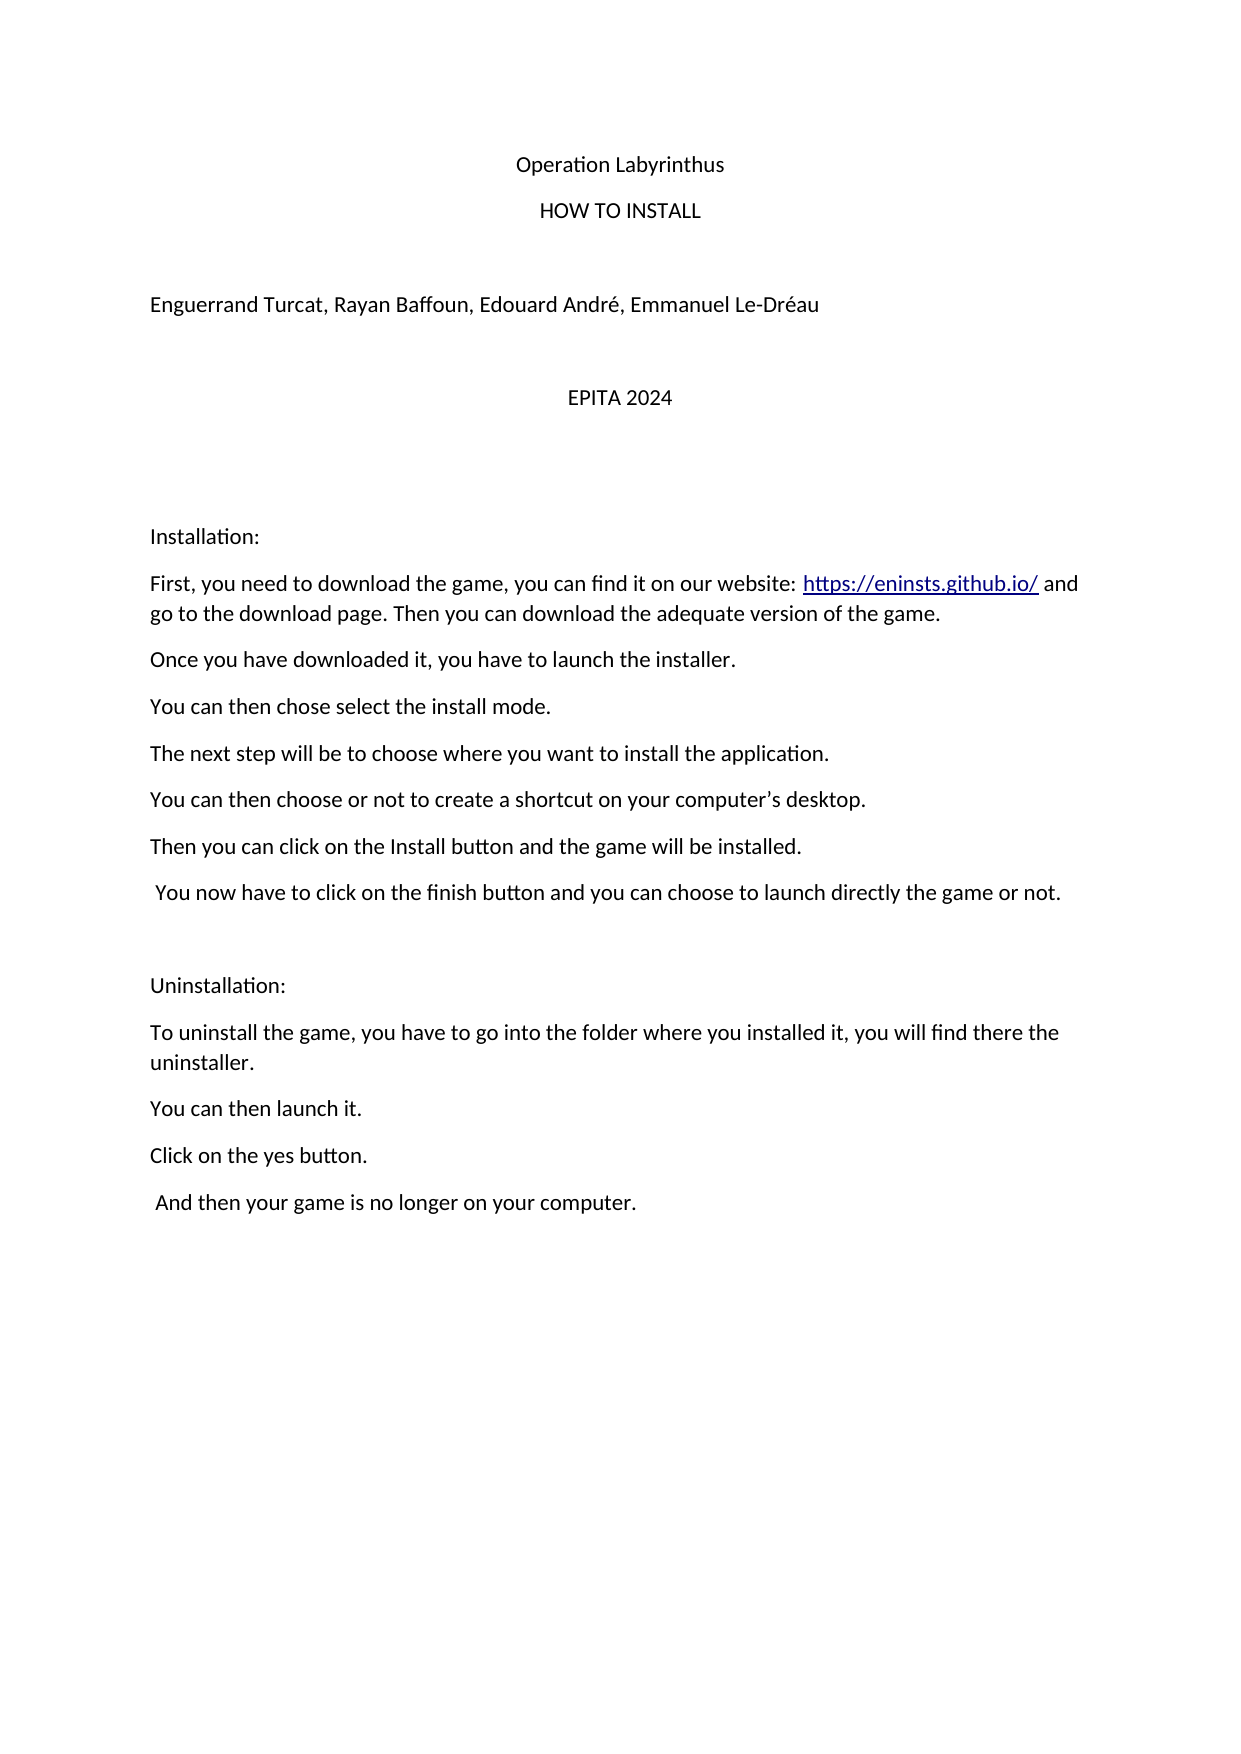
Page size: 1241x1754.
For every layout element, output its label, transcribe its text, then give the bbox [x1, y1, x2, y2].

text Uninstallation: [150, 971, 1090, 999]
text You now have to click on the finish button and you can choose to launch directly the game or not. [150, 878, 1090, 906]
text Once you have downloaded it, you have to launch the installer. [150, 646, 1090, 673]
text Installation: [150, 522, 1090, 551]
text First, you need to download the game, you can find it on our website: https://eninsts.github.io/ and go to the download page. Then you can download the adequate version of the game. [150, 569, 1090, 627]
text EPITA 2024 [150, 383, 1090, 411]
text And then your game is no longer on your computer. [150, 1188, 1090, 1216]
text HOW TO INSTALL [150, 197, 1090, 224]
text Click on the yes button. [150, 1141, 1090, 1169]
text Enguerrand Turcat, Rayan Baffoun, Edouard André, Emmanuel Le-Dréau [150, 290, 1090, 318]
text You can then chose select the install mode. [150, 692, 1090, 720]
text You can then choose or not to create a shortcut on your computer’s desktop. [150, 785, 1090, 813]
text The next step will be to choose where you want to install the application. [150, 739, 1090, 767]
text Operation Labyrinthus [150, 150, 1090, 178]
text Then you can click on the Install button and the game will be installed. [150, 832, 1090, 860]
text To uninstall the game, you have to go into the folder where you installed it, you will find there the uninstaller. [150, 1018, 1090, 1076]
text You can then launch it. [150, 1094, 1090, 1122]
